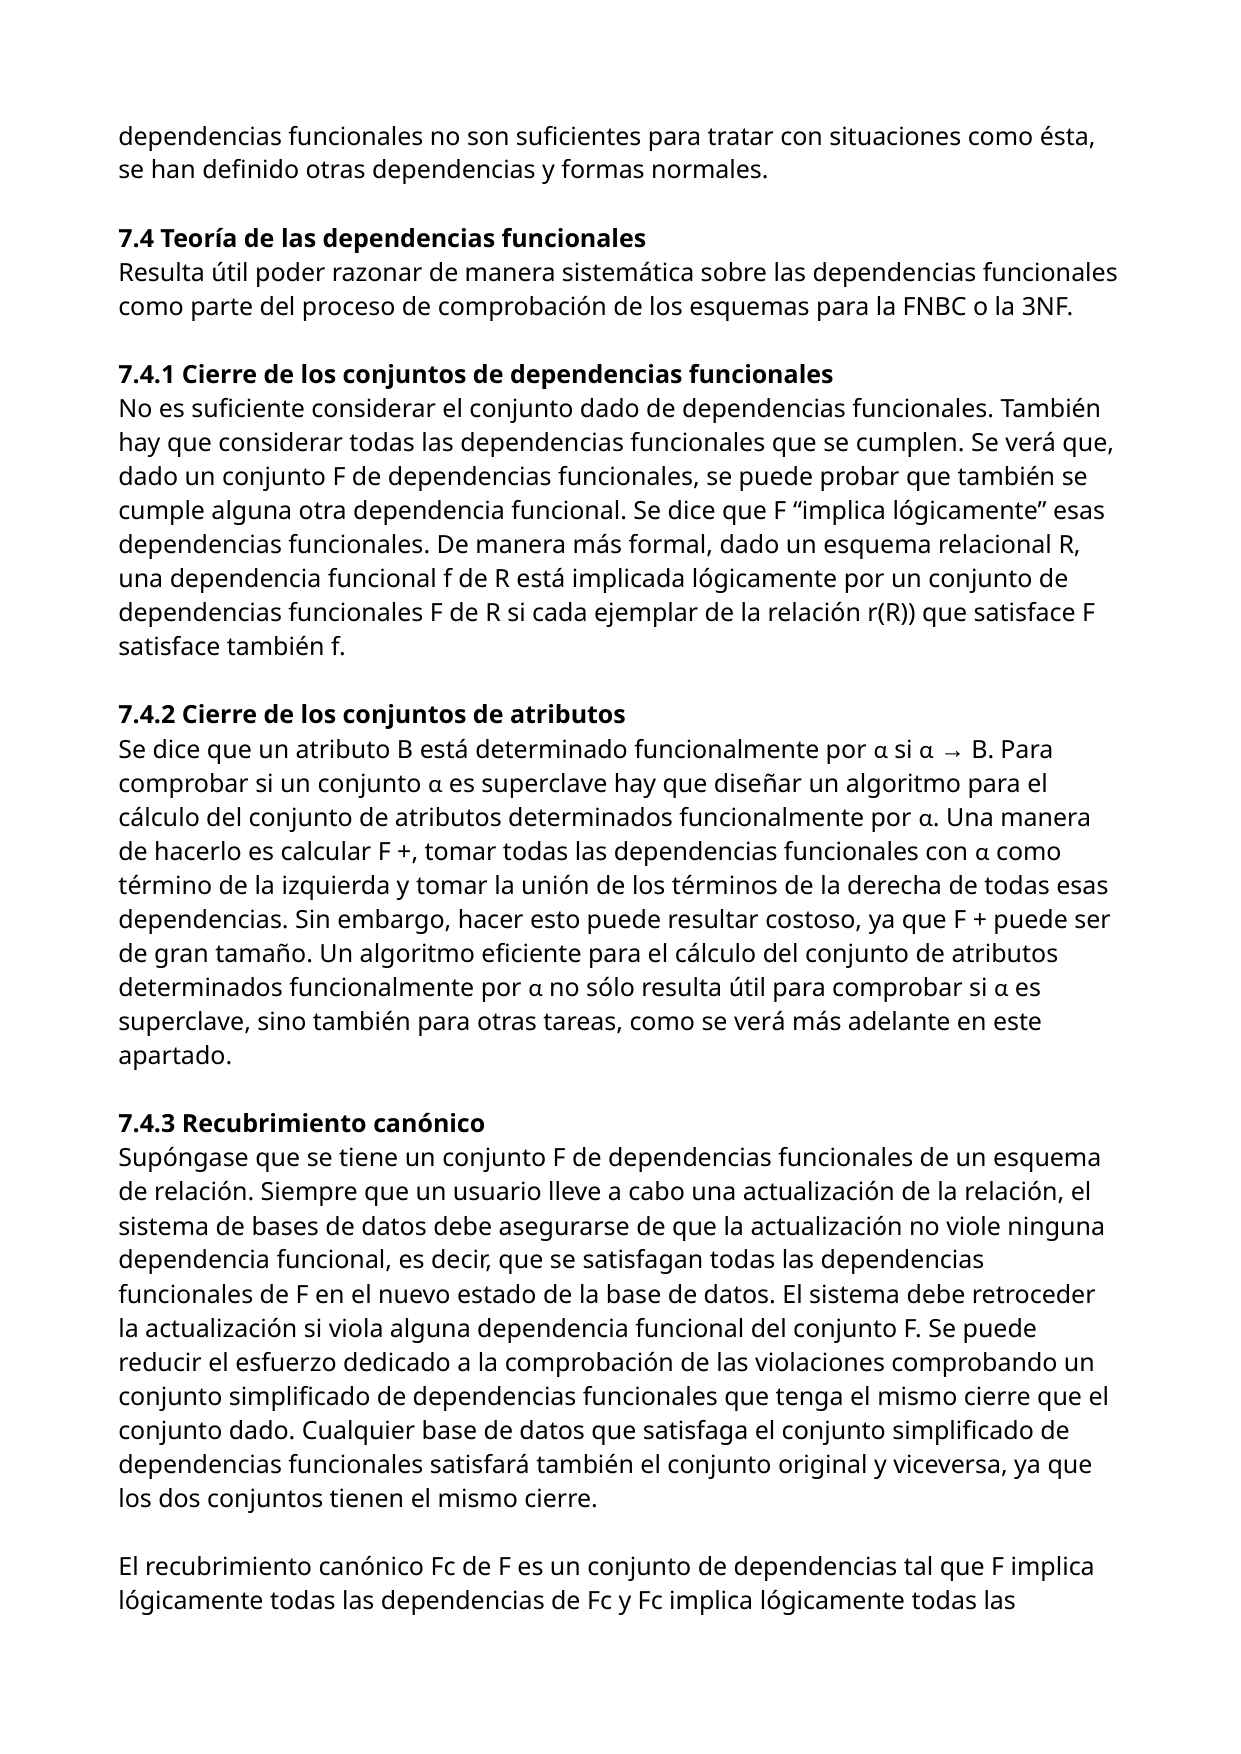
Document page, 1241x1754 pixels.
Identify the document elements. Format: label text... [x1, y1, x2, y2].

text Se dice que un atributo B está determinado funcionalmente por α si α → B. Para comprobar si un conjunto α es superclave hay que diseñar un algoritmo para el cálculo del conjunto de atributos determinados funcionalmente por α. Una manera de hacerlo es calcular F +, tomar todas las dependencias funcionales con α como término de la izquierda y tomar la unión de los términos de la derecha de todas esas dependencias. Sin embargo, hacer esto puede resultar costoso, ya que F + puede ser de gran tamaño. Un algoritmo eficiente para el cálculo del conjunto de atributos determinados funcionalmente por α no sólo resulta útil para comprobar si α es superclave, sino también para otras tareas, como se verá más adelante en este apartado. [118, 731, 1122, 1072]
text 7.4 Teoría de las dependencias funcionales [118, 220, 1122, 254]
text dependencias funcionales no son suficientes para tratar con situaciones como ésta, se han definido otras dependencias y formas normales. [118, 118, 1122, 186]
text 7.4.1 Cierre de los conjuntos de dependencias funcionales [118, 357, 1122, 391]
text No es suficiente considerar el conjunto dado de dependencias funcionales. También hay que considerar todas las dependencias funcionales que se cumplen. Se verá que, dado un conjunto F de dependencias funcionales, se puede probar que también se cumple alguna otra dependencia funcional. Se dice que F “implica lógicamente” esas dependencias funcionales. De manera más formal, dado un esquema relacional R, una dependencia funcional f de R está implicada lógicamente por un conjunto de dependencias funcionales F de R si cada ejemplar de la relación r(R)) que satisface F satisface también f. [118, 391, 1122, 663]
text 7.4.3 Recubrimiento canónico [118, 1106, 1122, 1140]
text El recubrimiento canónico Fc de F es un conjunto de dependencias tal que F implica lógicamente todas las dependencias de Fc y Fc implica lógicamente todas las [118, 1549, 1122, 1617]
text 7.4.2 Cierre de los conjuntos de atributos [118, 697, 1122, 731]
text Resulta útil poder razonar de manera sistemática sobre las dependencias funcionales como parte del proceso de comprobación de los esquemas para la FNBC o la 3NF. [118, 254, 1122, 322]
text Supóngase que se tiene un conjunto F de dependencias funcionales de un esquema de relación. Siempre que un usuario lleve a cabo una actualización de la relación, el sistema de bases de datos debe asegurarse de que la actualización no viole ninguna dependencia funcional, es decir, que se satisfagan todas las dependencias funcionales de F en el nuevo estado de la base de datos. El sistema debe retroceder la actualización si viola alguna dependencia funcional del conjunto F. Se puede reducir el esfuerzo dedicado a la comprobación de las violaciones comprobando un conjunto simplificado de dependencias funcionales que tenga el mismo cierre que el conjunto dado. Cualquier base de datos que satisfaga el conjunto simplificado de dependencias funcionales satisfará también el conjunto original y viceversa, ya que los dos conjuntos tienen el mismo cierre. [118, 1140, 1122, 1515]
